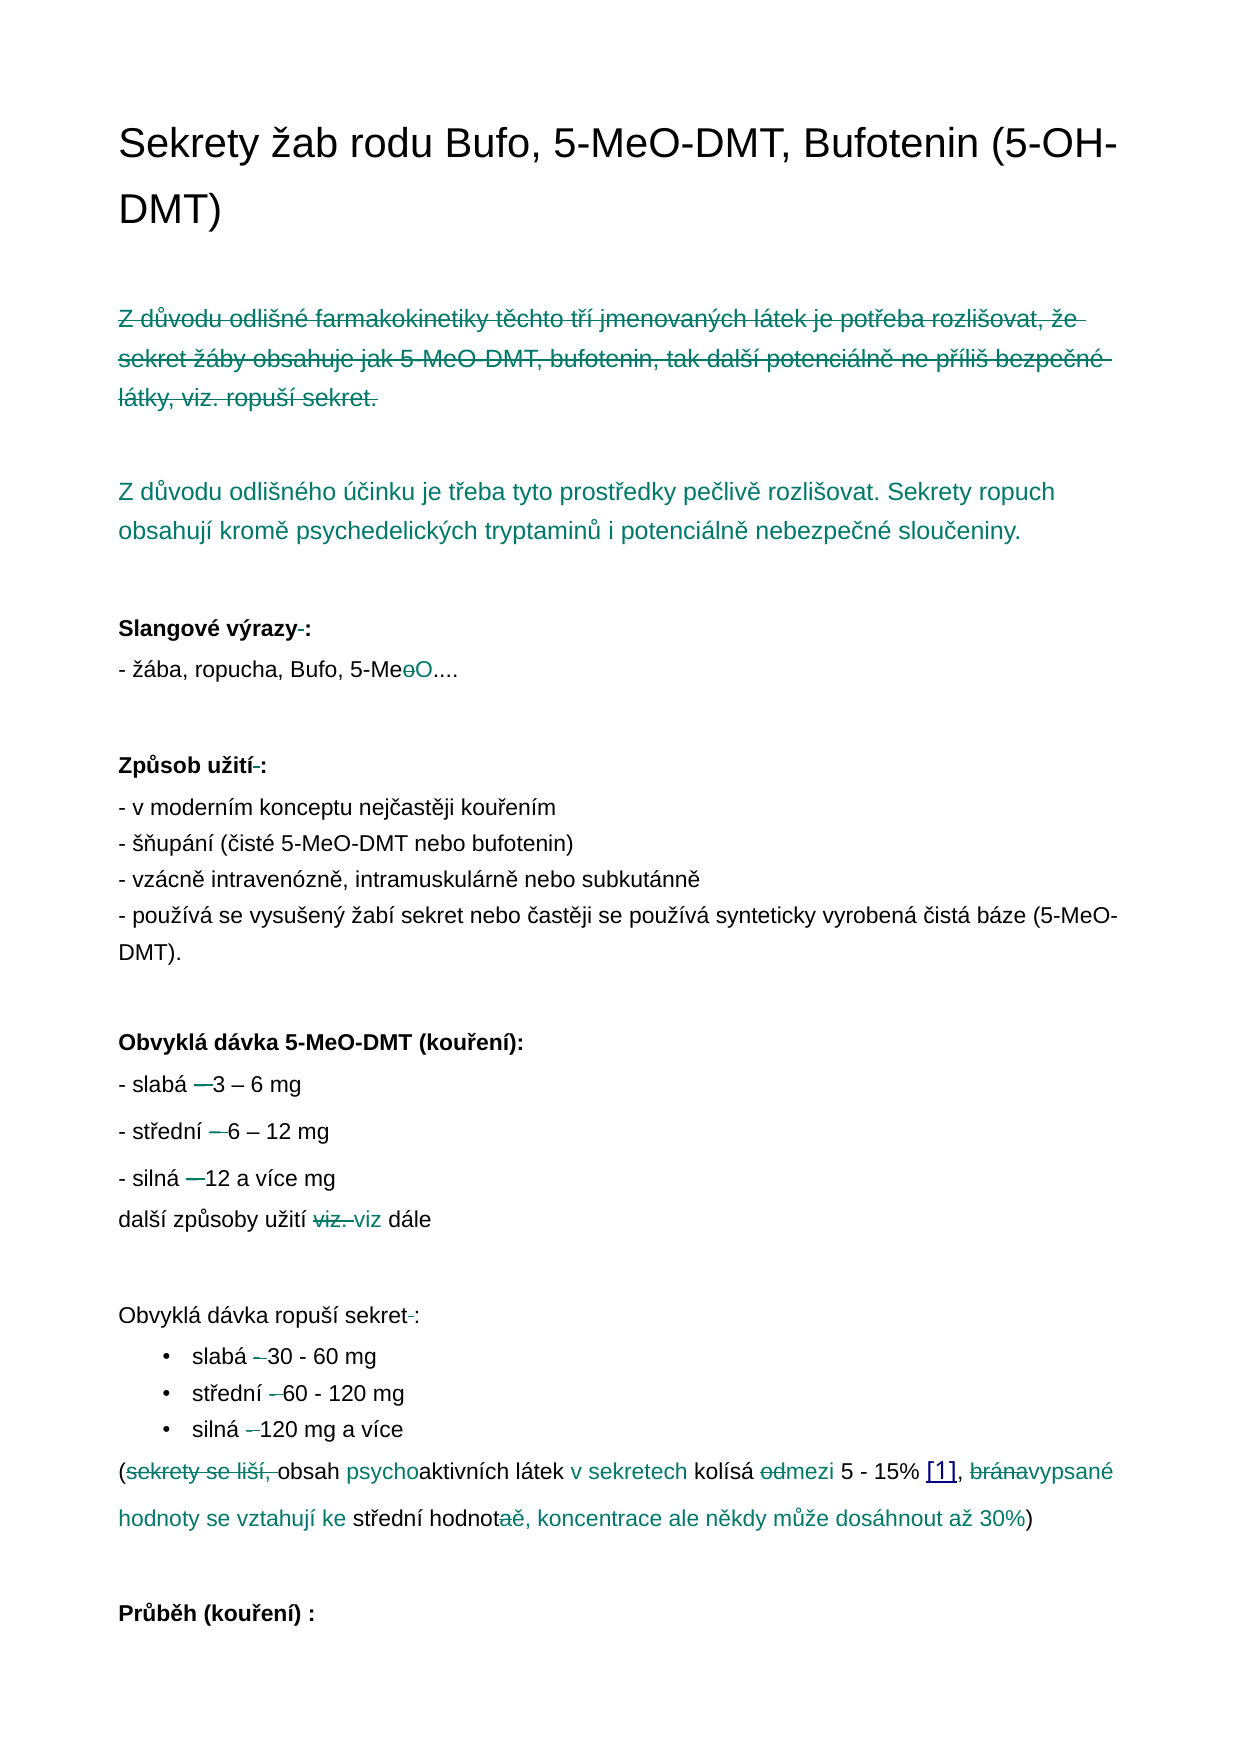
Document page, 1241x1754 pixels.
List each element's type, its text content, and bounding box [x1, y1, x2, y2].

text Slangové výrazy : [118, 609, 1122, 643]
text - žába, ropucha, Bufo, 5-MeoO.... [118, 656, 1122, 683]
text Z důvodu odlišné farmakokinetiky těchto tří jmenovaných látek je potřeba rozlišovat, že sekret žáby obsahuje jak 5-MeO-DMT, bufotenin, tak další potenciálně ne příliš bezpečné látky, viz. ropuší sekret. [118, 304, 1122, 412]
text (sekrety se liší, obsah psychoaktivních látek v sekretech kolísá odmezi 5 - 15% [1], bránavypsané hodnoty se vztahují ke střední hodnotaě, koncentrace ale někdy může dosáhnout až 30%) [118, 1452, 1122, 1533]
text - v moderním konceptu nejčastěji kouřením [118, 793, 1122, 820]
text - používá se vysušený žabí sekret nebo častěji se používá synteticky vyrobená čistá báze (5-MeO-DMT). [118, 902, 1122, 965]
list silná - 120 mg a více [162, 1416, 1122, 1442]
list slabá - 30 - 60 mg [162, 1343, 1122, 1370]
text - slabá – 3 – 6 mg [118, 1065, 1122, 1099]
text - vzácně intravenózně, intramuskulárně nebo subkutánně [118, 866, 1122, 892]
text Obvyklá dávka ropuší sekret : [118, 1296, 1122, 1330]
text Obvyklá dávka 5-MeO-DMT (kouření): [118, 1029, 1122, 1055]
text Průběh (kouření) : [118, 1600, 1122, 1626]
text Způsob užití : [118, 746, 1122, 781]
text Z důvodu odlišného účinku je třeba tyto prostředky pečlivě rozlišovat. Sekrety ropuch obsahují kromě psychedelických tryptaminů i potenciálně nebezpečné sloučeniny. [118, 476, 1122, 545]
text Sekrety žab rodu Bufo, 5-MeO-DMT, Bufotenin (5-OH-DMT) [118, 118, 1122, 232]
text - šňupání (čisté 5-MeO-DMT nebo bufotenin) [118, 830, 1122, 856]
text - střední – 6 – 12 mg [118, 1112, 1122, 1146]
text další způsoby užití viz. viz dále [118, 1206, 1122, 1233]
list střední - 60 - 120 mg [162, 1380, 1122, 1406]
text - silná – 12 a více mg [118, 1159, 1122, 1193]
